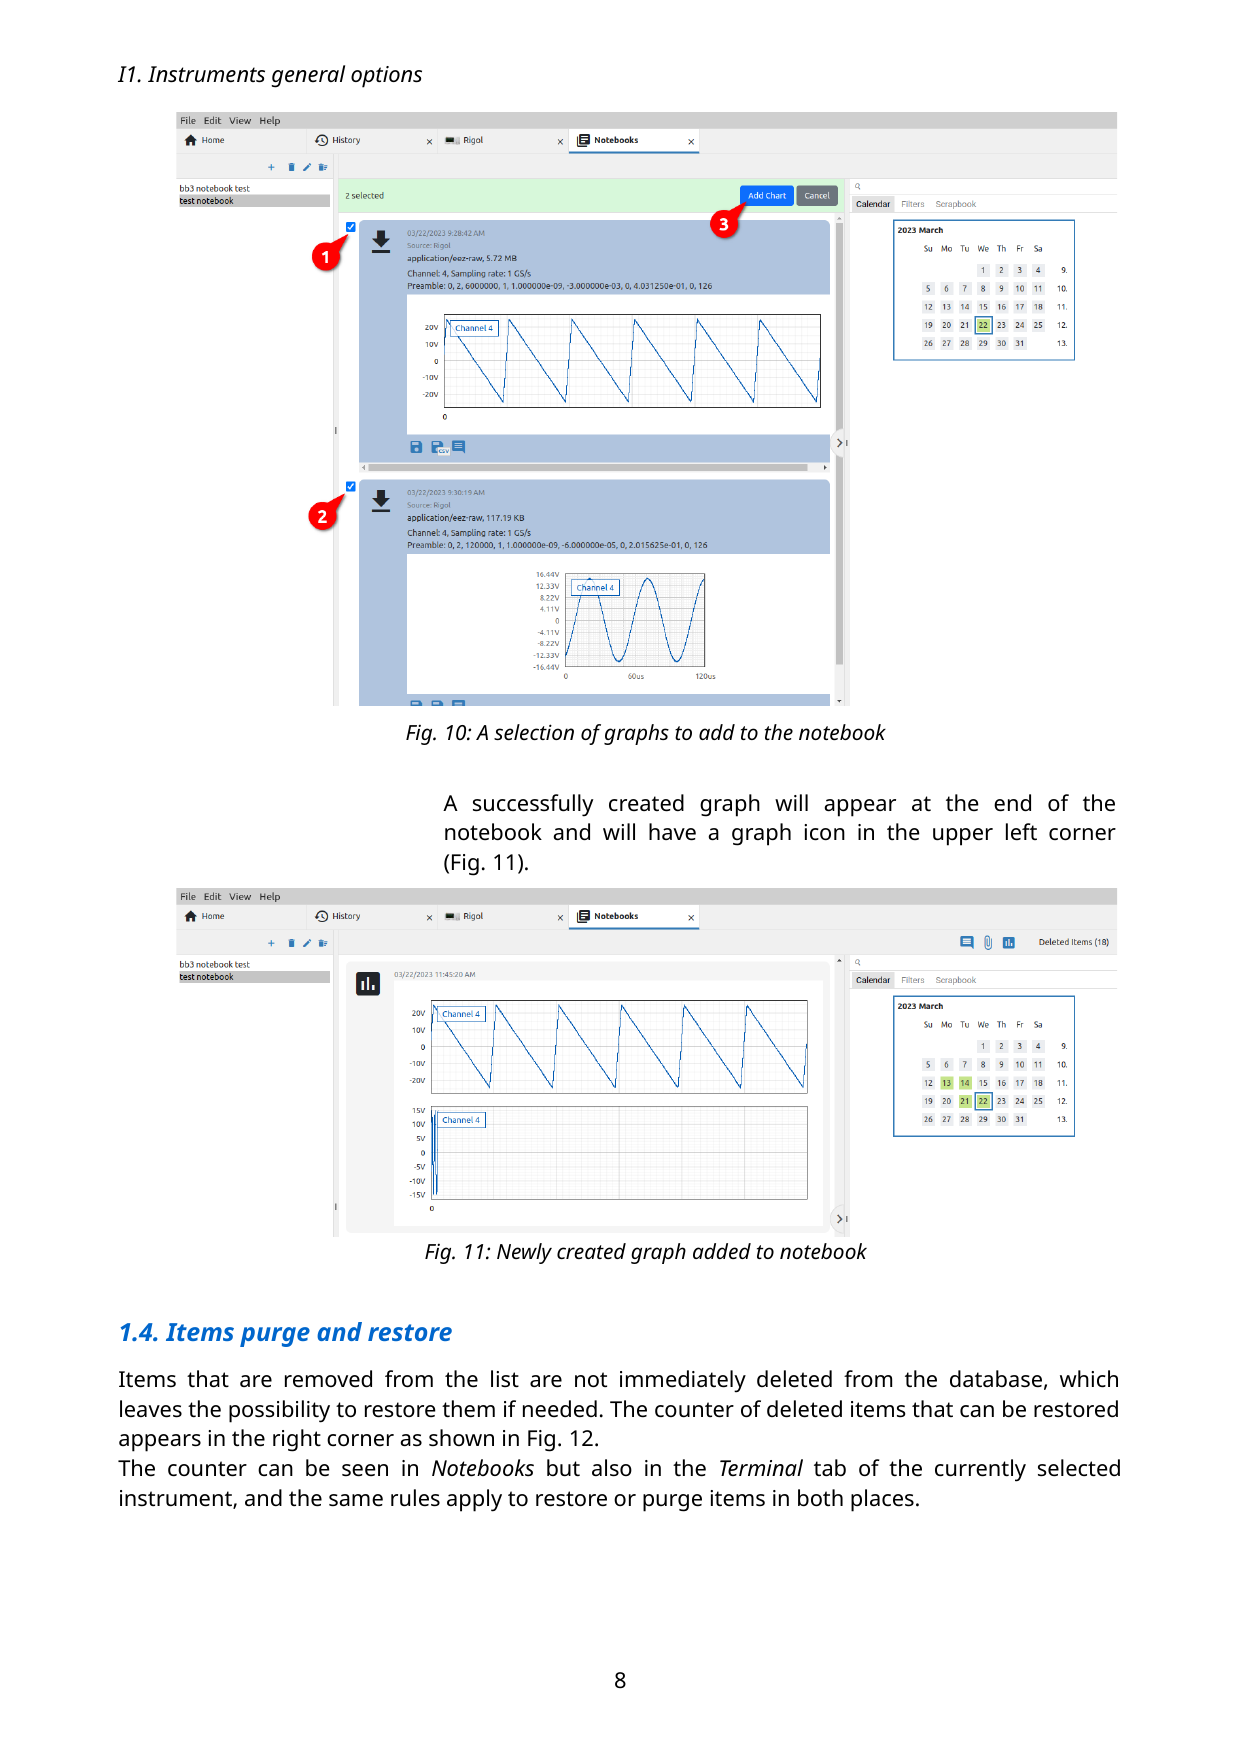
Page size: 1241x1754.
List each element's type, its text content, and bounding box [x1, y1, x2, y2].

table_cell [171, 883, 1123, 1288]
table_cell [118, 883, 171, 1288]
table_cell A successfully created graph will appear at the end of the notebook and will have a graph icon in the upper left corner (Fig. 11). [438, 782, 1123, 883]
picture [176, 888, 1118, 1237]
table_cell [171, 782, 438, 883]
table_cell [118, 782, 171, 883]
table_cell [171, 107, 1123, 782]
subtitle Items purge and restore [118, 1315, 1122, 1349]
picture [176, 112, 1118, 706]
text The counter can be seen in Notebooks but also in the Terminal tab of the currently selected instrument, and the same rules apply to restore or purge items in both places. [118, 1453, 1122, 1513]
table_cell [118, 107, 171, 782]
text Items that are removed from the list are not immediately deleted from the database, which leaves the possibility to restore them if needed. The counter of deleted items that can be restored appears in the right corner as shown in Fig. 12. [118, 1364, 1122, 1453]
